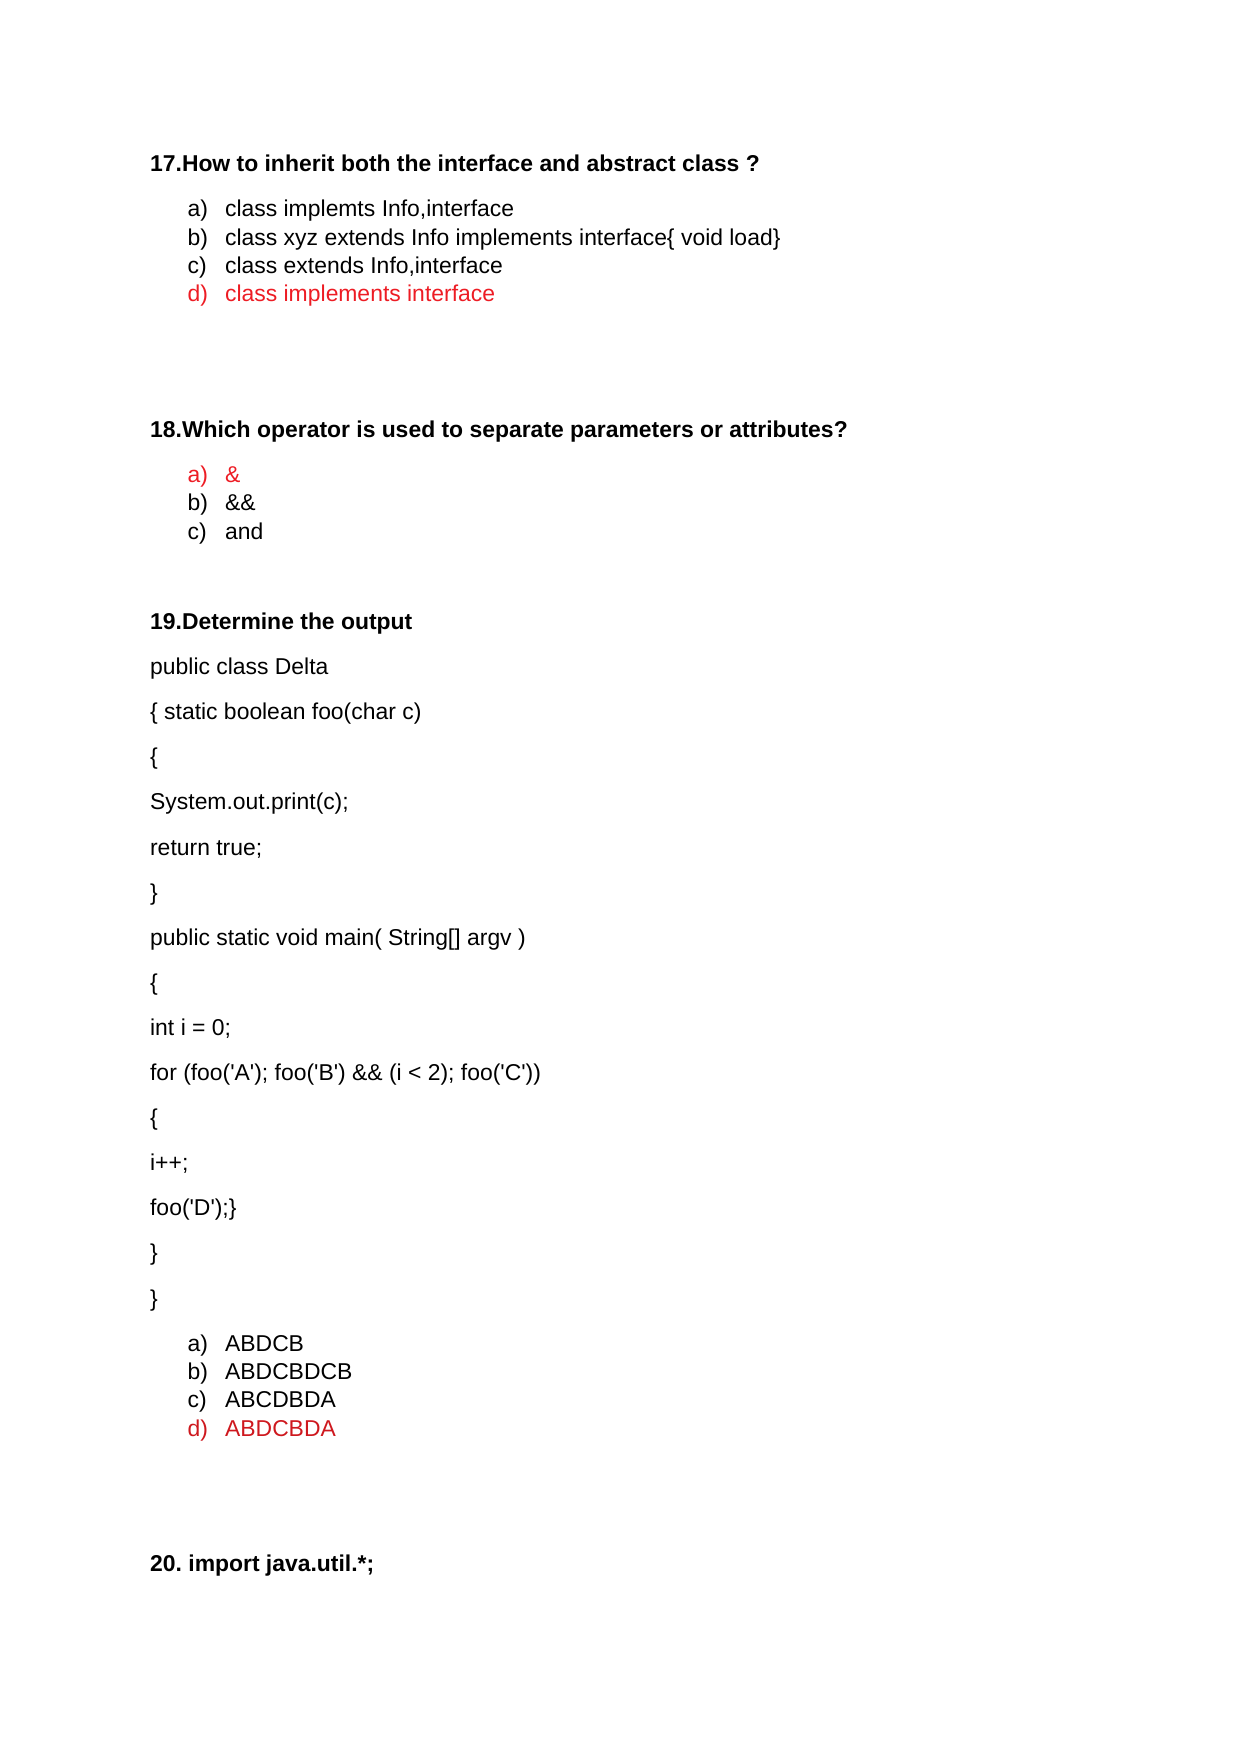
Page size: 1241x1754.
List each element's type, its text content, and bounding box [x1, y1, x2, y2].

list and [187, 518, 1090, 544]
text for (foo('A'); foo('B') && (i < 2); foo('C')) [150, 1059, 1090, 1085]
text foo('D');} [150, 1194, 1090, 1221]
list && [187, 489, 1090, 516]
list & [187, 461, 1090, 487]
list class xyz extends Info implements interface{ void load} [187, 223, 1090, 250]
text } [150, 878, 1090, 905]
list class implements interface [187, 280, 1090, 307]
text { static boolean foo(char c) [150, 698, 1090, 724]
text 20. import java.util.*; [150, 1550, 1090, 1577]
text } [150, 1239, 1090, 1266]
list ABDCBDA [187, 1415, 1090, 1441]
list ABCDBDA [187, 1386, 1090, 1413]
text 19.Determine the output [150, 608, 1090, 634]
text return true; [150, 833, 1090, 860]
list class implemts Info,interface [187, 195, 1090, 221]
text 17.How to inherit both the interface and abstract class ? [150, 150, 1090, 176]
list ABDCBDCB [187, 1358, 1090, 1384]
text } [150, 1284, 1090, 1311]
text System.out.print(c); [150, 788, 1090, 815]
text int i = 0; [150, 1014, 1090, 1040]
text public static void main( String[] argv ) [150, 924, 1090, 950]
text { [150, 969, 1090, 995]
text { [150, 1104, 1090, 1130]
text i++; [150, 1149, 1090, 1176]
text public class Delta [150, 653, 1090, 679]
text { [150, 743, 1090, 769]
text 18.Which operator is used to separate parameters or attributes? [150, 416, 1090, 442]
list class extends Info,interface [187, 252, 1090, 278]
list ABDCB [187, 1329, 1090, 1356]
